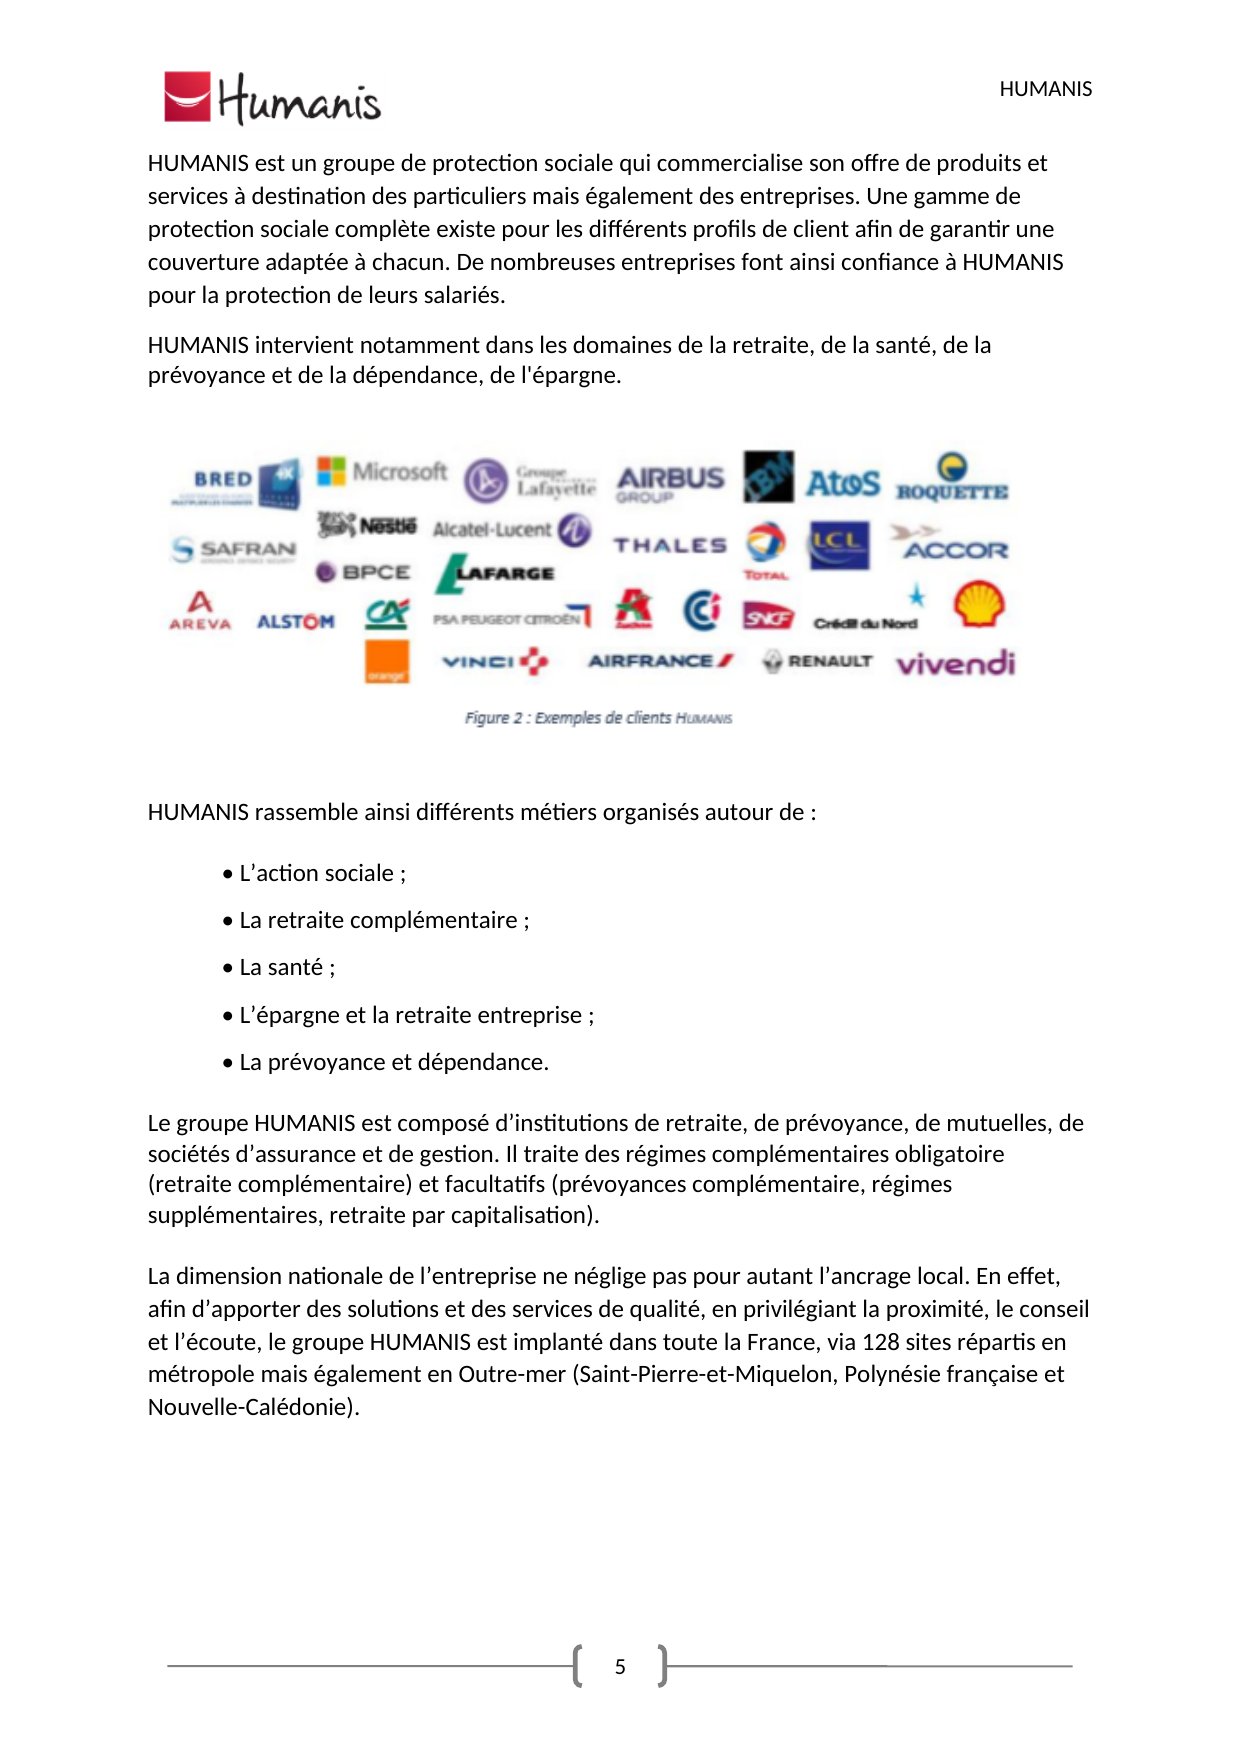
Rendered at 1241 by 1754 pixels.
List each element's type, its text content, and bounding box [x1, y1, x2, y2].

text • L’action sociale ; [148, 857, 1093, 887]
text • L’épargne et la retraite entreprise ; [148, 999, 1093, 1029]
text HUMANIS rassemble ainsi différents métiers organisés autour de : [148, 796, 1093, 826]
picture [163, 71, 386, 130]
text • La prévoyance et dépendance. [148, 1046, 1093, 1077]
picture [151, 434, 1064, 735]
text • La retraite complémentaire ; [148, 904, 1093, 934]
text HUMANIS est un groupe de protection sociale qui commercialise son offre de produits et services à destination des particuliers mais également des entreprises. Une gamme de protection sociale complète existe pour les différents profils de client afin de garantir une couverture adaptée à chacun. De nombreuses entreprises font ainsi confiance à HUMANIS pour la protection de leurs salariés. [148, 148, 1093, 310]
text HUMANIS intervient notamment dans les domaines de la retraite, de la santé, de la prévoyance et de la dépendance, de l'épargne. [148, 329, 1093, 390]
text Le groupe HUMANIS est composé d’institutions de retraite, de prévoyance, de mutuelles, de sociétés d’assurance et de gestion. Il traite des régimes complémentaires obligatoire (retraite complémentaire) et facultatifs (prévoyances complémentaire, régimes supplémentaires, retraite par capitalisation). [148, 1107, 1093, 1229]
text • La santé ; [148, 951, 1093, 982]
text La dimension nationale de l’entreprise ne néglige pas pour autant l’ancrage local. En effet, afin d’apporter des solutions et des services de qualité, en privilégiant la proximité, le conseil et l’écoute, le groupe HUMANIS est implanté dans toute la France, via 128 sites répartis en métropole mais également en Outre-mer (Saint-Pierre-et-Miquelon, Polynésie française et Nouvelle-Calédonie). [148, 1260, 1093, 1422]
